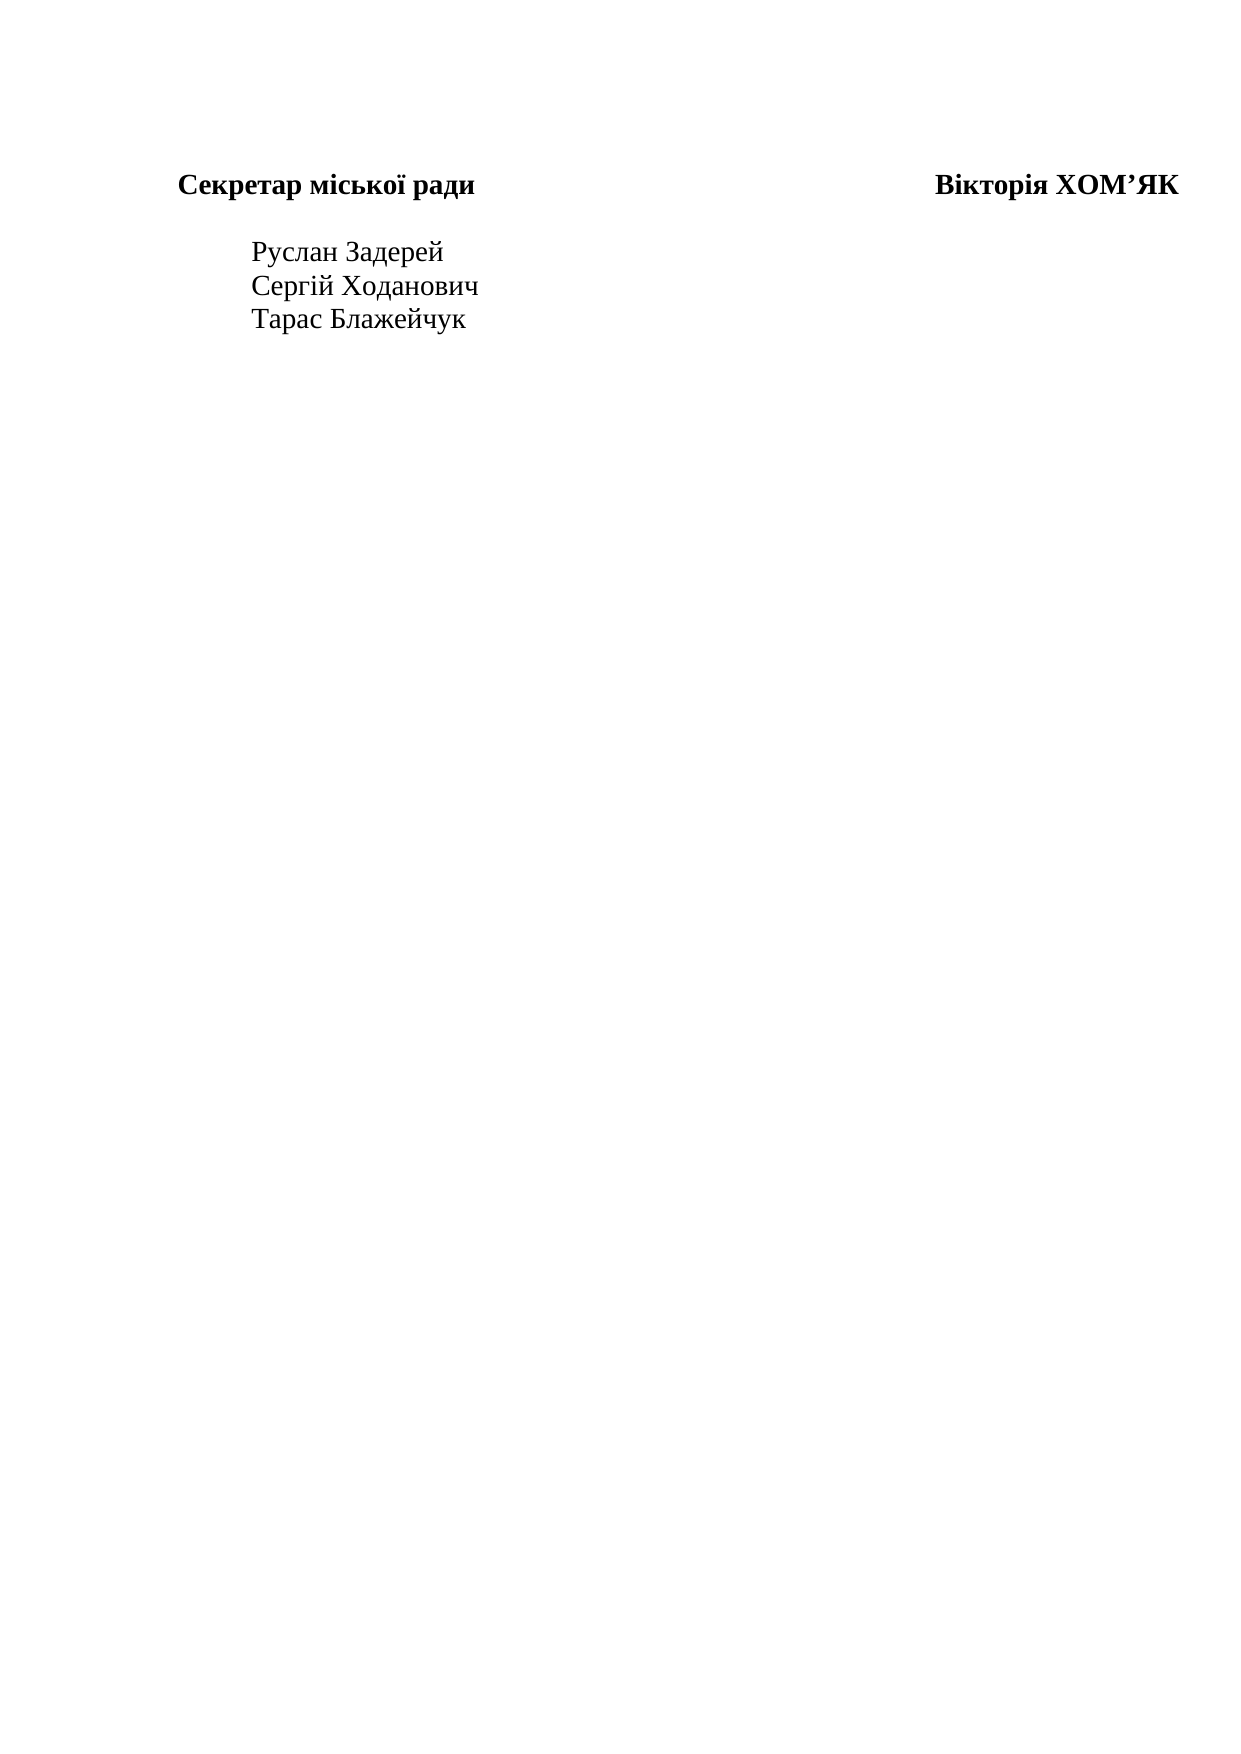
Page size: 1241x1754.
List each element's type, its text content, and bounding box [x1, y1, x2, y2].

text Руслан Задерей [177, 234, 1181, 268]
text Тарас Блажейчук [113, 301, 1240, 399]
text Сергій Ходанович [177, 268, 1181, 301]
text Секретар міської ради Вікторія ХОМ’ЯК [177, 167, 1181, 201]
